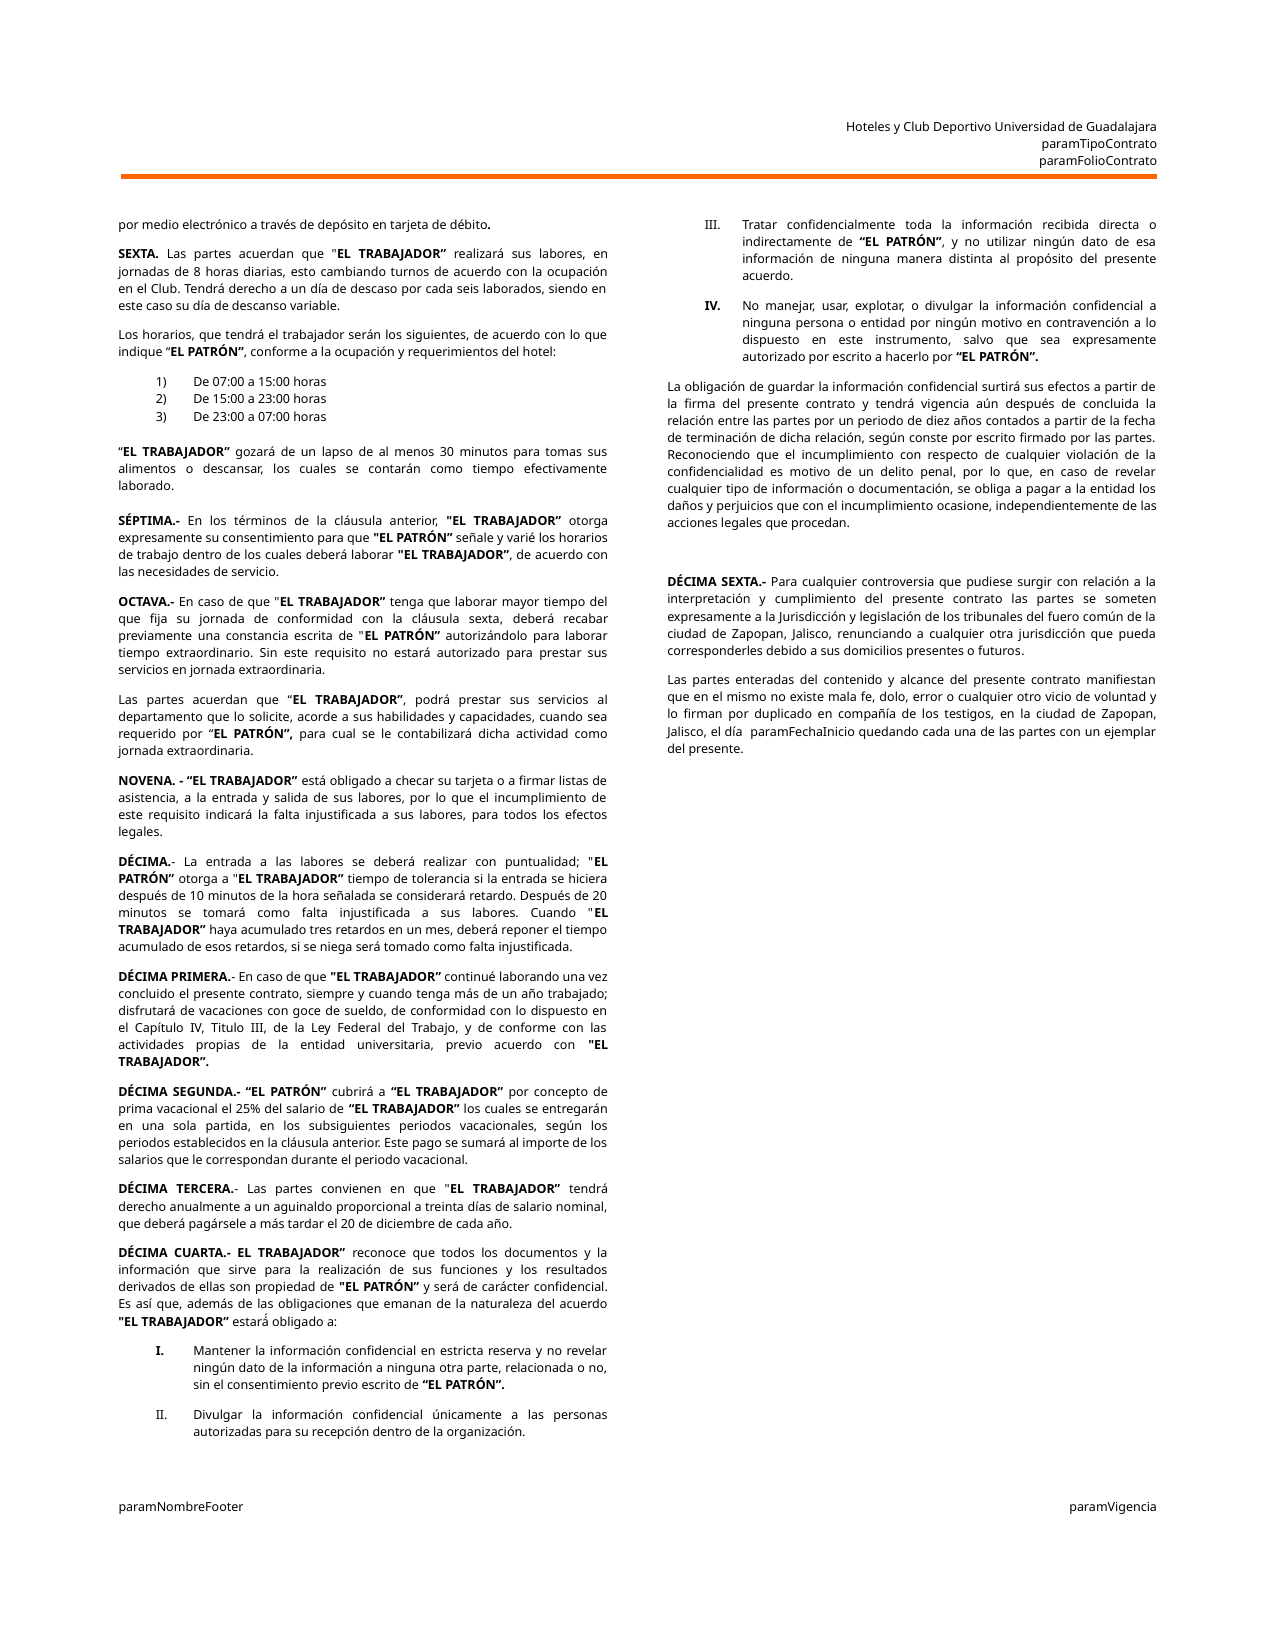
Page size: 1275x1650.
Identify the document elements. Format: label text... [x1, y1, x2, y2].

text DÉCIMA SEGUNDA.- “EL PATRÓN” cubrirá a “EL TRABAJADOR” por concepto de prima vacacional el 25% del salario de “EL TRABAJADOR” los cuales se entregarán en una sola partida, en los subsiguientes periodos vacacionales, según los periodos establecidos en la cláusula anterior. Este pago se sumará al importe de los salarios que le correspondan durante el periodo vacacional. [118, 1083, 608, 1168]
list De 23:00 a 07:00 horas [156, 408, 608, 425]
list Divulgar la información confidencial únicamente a las personas autorizadas para su recepción dentro de la organización. [156, 1406, 608, 1440]
list De 07:00 a 15:00 horas [156, 373, 608, 390]
text La obligación de guardar la información confidencial surtirá sus efectos a partir de la firma del presente contrato y tendrá vigencia aún después de concluida la relación entre las partes por un periodo de diez años contados a partir de la fecha de terminación de dicha relación, según conste por escrito firmado por las partes. Reconociendo que el incumplimiento con respecto de cualquier violación de la confidencialidad es motivo de un delito penal, por lo que, en caso de revelar cualquier tipo de información o documentación, se obliga a pagar a la entidad los daños y perjuicios que con el incumplimiento ocasione, independientemente de las acciones legales que procedan. [667, 378, 1157, 531]
list No manejar, usar, explotar, o divulgar la información confidencial a ninguna persona o entidad por ningún motivo en contravención a lo dispuesto en este instrumento, salvo que sea expresamente autorizado por escrito a hacerlo por “EL PATRÓN”. [704, 297, 1157, 365]
text DÉCIMA CUARTA.- EL TRABAJADOR” reconoce que todos los documentos y la información que sirve para la realización de sus funciones y los resultados derivados de ellas son propiedad de "EL PATRÓN” y será de carácter confidencial. Es así que, además de las obligaciones que emanan de la naturaleza del acuerdo "EL TRABAJADOR” estará́ obligado a: [118, 1244, 608, 1330]
text “EL TRABAJADOR” gozará de un lapso de al menos 30 minutos para tomas sus alimentos o descansar, los cuales se contarán como tiempo efectivamente laborado. [118, 443, 608, 494]
text Los horarios, que tendrá el trabajador serán los siguientes, de acuerdo con lo que indique “EL PATRÓN”, conforme a la ocupación y requerimientos del hotel: [118, 326, 608, 361]
text NOVENA. - “EL TRABAJADOR” está obligado a checar su tarjeta o a firmar listas de asistencia, a la entrada y salida de sus labores, por lo que el incumplimiento de este requisito indicará la falta injustificada a sus labores, para todos los efectos legales. [118, 772, 608, 840]
text DÉCIMA.- La entrada a las labores se deberá realizar con puntualidad; "EL PATRÓN” otorga a "EL TRABAJADOR” tiempo de tolerancia si la entrada se hiciera después de 10 minutos de la hora señalada se considerará retardo. Después de 20 minutos se tomará como falta injustificada a sus labores. Cuando "EL TRABAJADOR” haya acumulado tres retardos en un mes, deberá reponer el tiempo acumulado de esos retardos, si se niega será tomado como falta injustificada. [118, 853, 608, 955]
text SEXTA. Las partes acuerdan que "EL TRABAJADOR” realizará sus labores, en jornadas de 8 horas diarias, esto cambiando turnos de acuerdo con la ocupación en el Club. Tendrá derecho a un día de descaso por cada seis laborados, siendo en este caso su día de descanso variable. [118, 246, 608, 314]
text por medio electrónico a través de depósito en tarjeta de débito. [118, 216, 608, 233]
text Las partes enteradas del contenido y alcance del presente contrato manifiestan que en el mismo no existe mala fe, dolo, error o cualquier otro vicio de voluntad y lo firman por duplicado en compañía de los testigos, en la ciudad de Zapopan, Jalisco, el día paramFechaInicio quedando cada una de las partes con un ejemplar del presente. [667, 671, 1157, 757]
list De 15:00 a 23:00 horas [156, 391, 608, 408]
text DÉCIMA SEXTA.- Para cualquier controversia que pudiese surgir con relación a la interpretación y cumplimiento del presente contrato las partes se someten expresamente a la Jurisdicción y legislación de los tribunales del fuero común de la ciudad de Zapopan, Jalisco, renunciando a cualquier otra jurisdicción que pueda corresponderles debido a sus domicilios presentes o futuros. [667, 573, 1157, 659]
list Mantener la información confidencial en estricta reserva y no revelar ningún dato de la información a ninguna otra parte, relacionada o no, sin el consentimiento previo escrito de “EL PATRÓN”. [156, 1342, 608, 1393]
text SÉPTIMA.- En los términos de la cláusula anterior, "EL TRABAJADOR” otorga expresamente su consentimiento para que "EL PATRÓN” señale y varié los horarios de trabajo dentro de los cuales deberá laborar "EL TRABAJADOR”, de acuerdo con las necesidades de servicio. [118, 512, 608, 581]
text DÉCIMA TERCERA.- Las partes convienen en que "EL TRABAJADOR” tendrá derecho anualmente a un aguinaldo proporcional a treinta días de salario nominal, que deberá pagársele a más tardar el 20 de diciembre de cada año. [118, 1181, 608, 1232]
text Las partes acuerdan que “EL TRABAJADOR”, podrá prestar sus servicios al departamento que lo solicite, acorde a sus habilidades y capacidades, cuando sea requerido por “EL PATRÓN”, para cual se le contabilizará dicha actividad como jornada extraordinaria. [118, 691, 608, 759]
list Tratar confidencialmente toda la información recibida directa o indirectamente de “EL PATRÓN”, y no utilizar ningún dato de esa información de ninguna manera distinta al propósito del presente acuerdo. [704, 216, 1157, 284]
text OCTAVA.- En caso de que "EL TRABAJADOR” tenga que laborar mayor tiempo del que fija su jornada de conformidad con la cláusula sexta, deberá recabar previamente una constancia escrita de "EL PATRÓN” autorizándolo para laborar tiempo extraordinario. Sin este requisito no estará autorizado para prestar sus servicios en jornada extraordinaria. [118, 593, 608, 678]
text DÉCIMA PRIMERA.- En caso de que "EL TRABAJADOR” continué laborando una vez concluido el presente contrato, siempre y cuando tenga más de un año trabajado; disfrutará de vacaciones con goce de sueldo, de conformidad con lo dispuesto en el Capítulo IV, Titulo III, de la Ley Federal del Trabajo, y de conforme con las actividades propias de la entidad universitaria, previo acuerdo con "EL TRABAJADOR”. [118, 968, 608, 1070]
